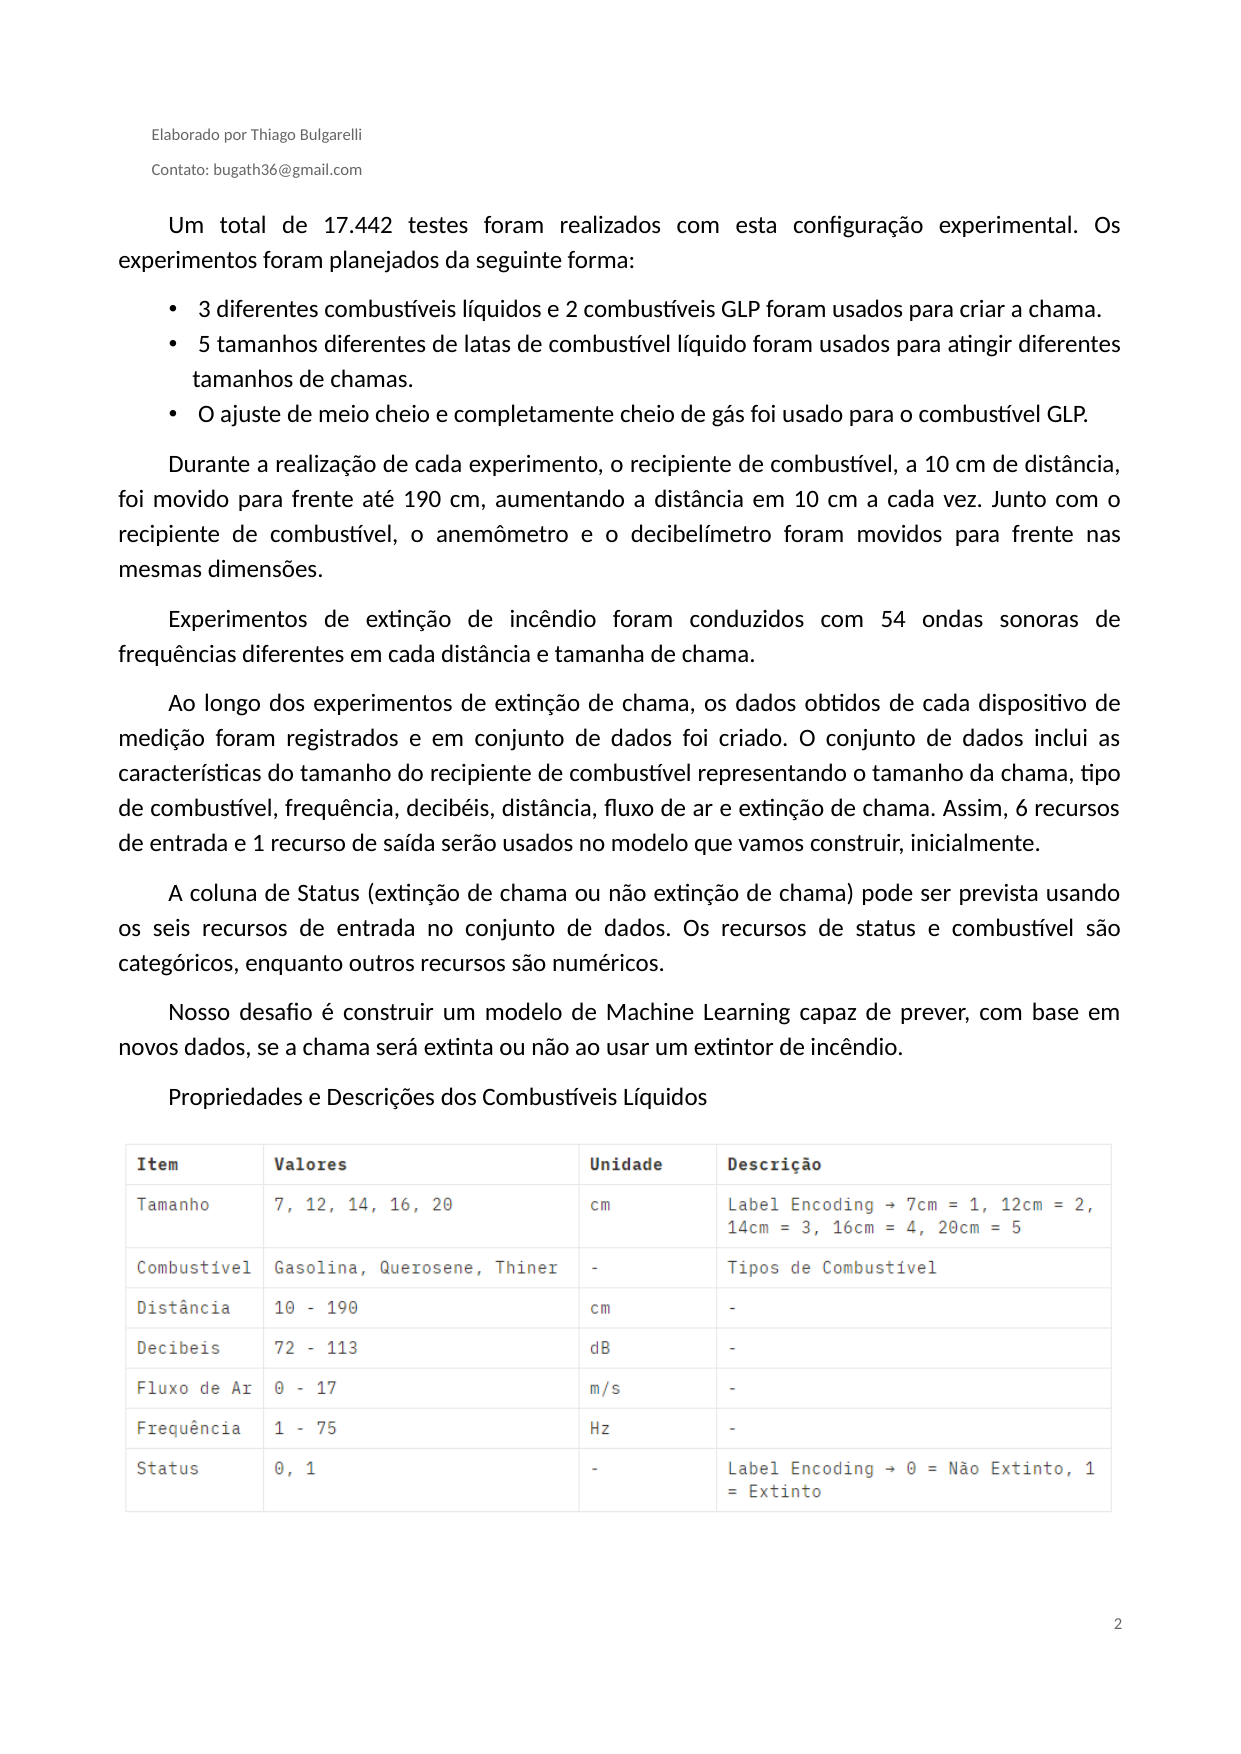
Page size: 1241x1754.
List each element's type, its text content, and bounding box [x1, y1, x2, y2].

list 5 tamanhos diferentes de latas de combustível líquido foram usados para atingir diferentes tamanhos de chamas. [162, 329, 1122, 394]
text A coluna de Status (extinção de chama ou não extinção de chama) pode ser prevista usando os seis recursos de entrada no conjunto de dados. Os recursos de status e combustível são categóricos, enquanto outros recursos são numéricos. [118, 877, 1122, 977]
list 3 diferentes combustíveis líquidos e 2 combustíveis GLP foram usados para criar a chama. [162, 294, 1122, 324]
text Propriedades e Descrições dos Combustíveis Líquidos [118, 1081, 1122, 1112]
text Nosso desafio é construir um modelo de Machine Learning capaz de prever, com base em novos dados, se a chama será extinta ou não ao usar um extintor de incêndio. [118, 997, 1122, 1062]
text Ao longo dos experimentos de extinção de chama, os dados obtidos de cada dispositivo de medição foram registrados e em conjunto de dados foi criado. O conjunto de dados inclui as características do tamanho do recipiente de combustível representando o tamanho da chama, tipo de combustível, frequência, decibéis, distância, fluxo de ar e extinção de chama. Assim, 6 recursos de entrada e 1 recurso de saída serão usados no modelo que vamos construir, inicialmente. [118, 687, 1122, 858]
text Um total de 17.442 testes foram realizados com esta configuração experimental. Os experimentos foram planejados da seguinte forma: [118, 209, 1122, 274]
picture [115, 1137, 1120, 1526]
text Experimentos de extinção de incêndio foram conduzidos com 54 ondas sonoras de frequências diferentes em cada distância e tamanha de chama. [118, 603, 1122, 668]
text Durante a realização de cada experimento, o recipiente de combustível, a 10 cm de distância, foi movido para frente até 190 cm, aumentando a distância em 10 cm a cada vez. Junto com o recipiente de combustível, o anemômetro e o decibelímetro foram movidos para frente nas mesmas dimensões. [118, 448, 1122, 584]
list O ajuste de meio cheio e completamente cheio de gás foi usado para o combustível GLP. [162, 399, 1122, 429]
